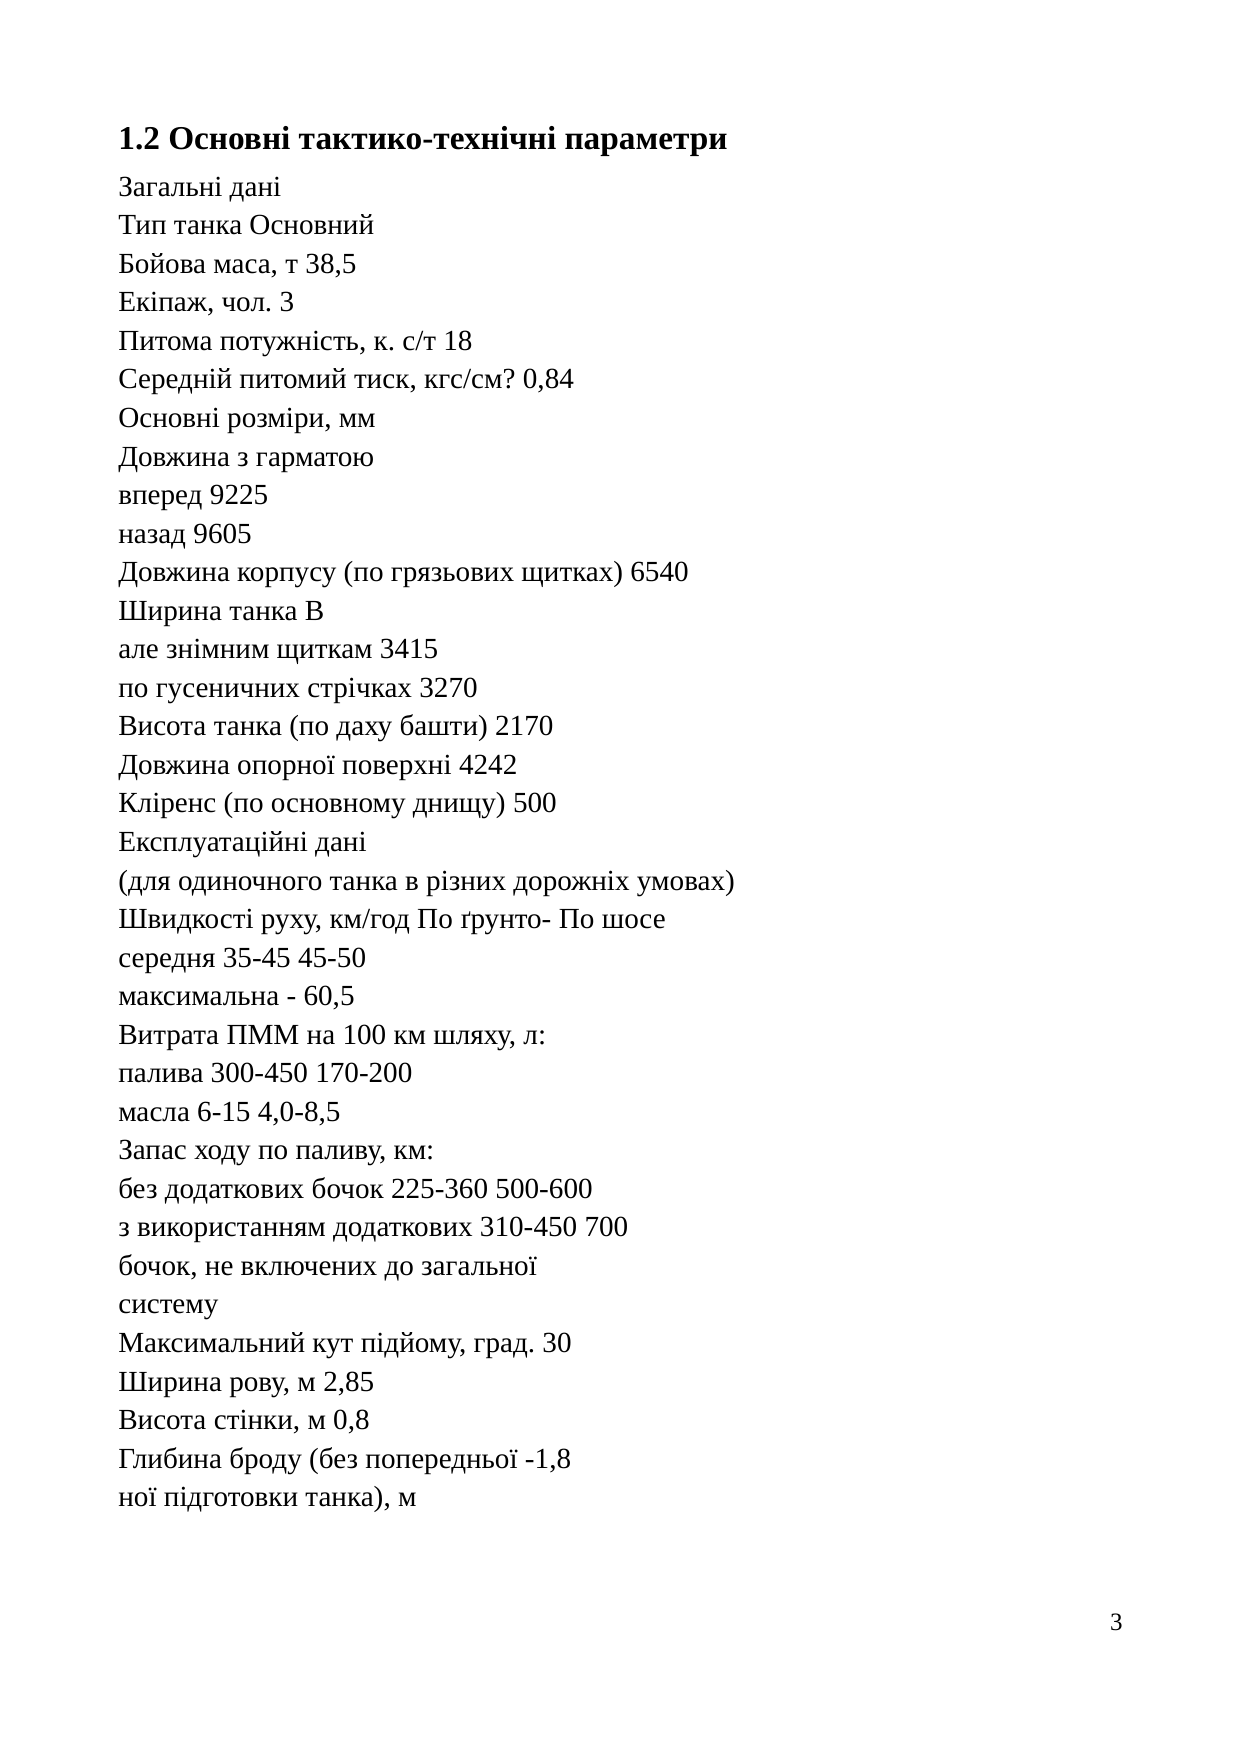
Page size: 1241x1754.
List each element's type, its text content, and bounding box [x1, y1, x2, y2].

subtitle 1.2 Основні тактико-технічні параметри [118, 118, 1122, 156]
text Загальні дані Тип танка Основний Бойова маса, т 38,5 Екіпаж, чол. 3 Питома потужність, к. с/т 18 Середній питомий тиск, кгс/см? 0,84 Основні розміри, мм Довжина з гарматою вперед 9225 назад 9605 Довжина корпусу (по грязьових щитках) 6540 Ширина танка В але знімним щиткам 3415 по гусеничних стрічках 3270 Висота танка (по даху башти) 2170 Довжина опорної поверхні 4242 Кліренс (по основному днищу) 500 Експлуатаційні дані (для одиночного танка в різних дорожніх умовах) Швидкості руху, км/год По ґрунто- По шосе середня 35-45 45-50 максимальна - 60,5 Витрата ПММ на 100 км шляху, л: палива 300-450 170-200 масла 6-15 4,0-8,5 Запас ходу по паливу, км: без додаткових бочок 225-360 500-600 з використанням додаткових 310-450 700 бочок, не включених до загальної систему Максимальний кут підйому, град. 30 Ширина рову, м 2,85 Висота стінки, м 0,8 Глибина броду (без попередньої -1,8 ної підготовки танка), м [118, 169, 1122, 1551]
